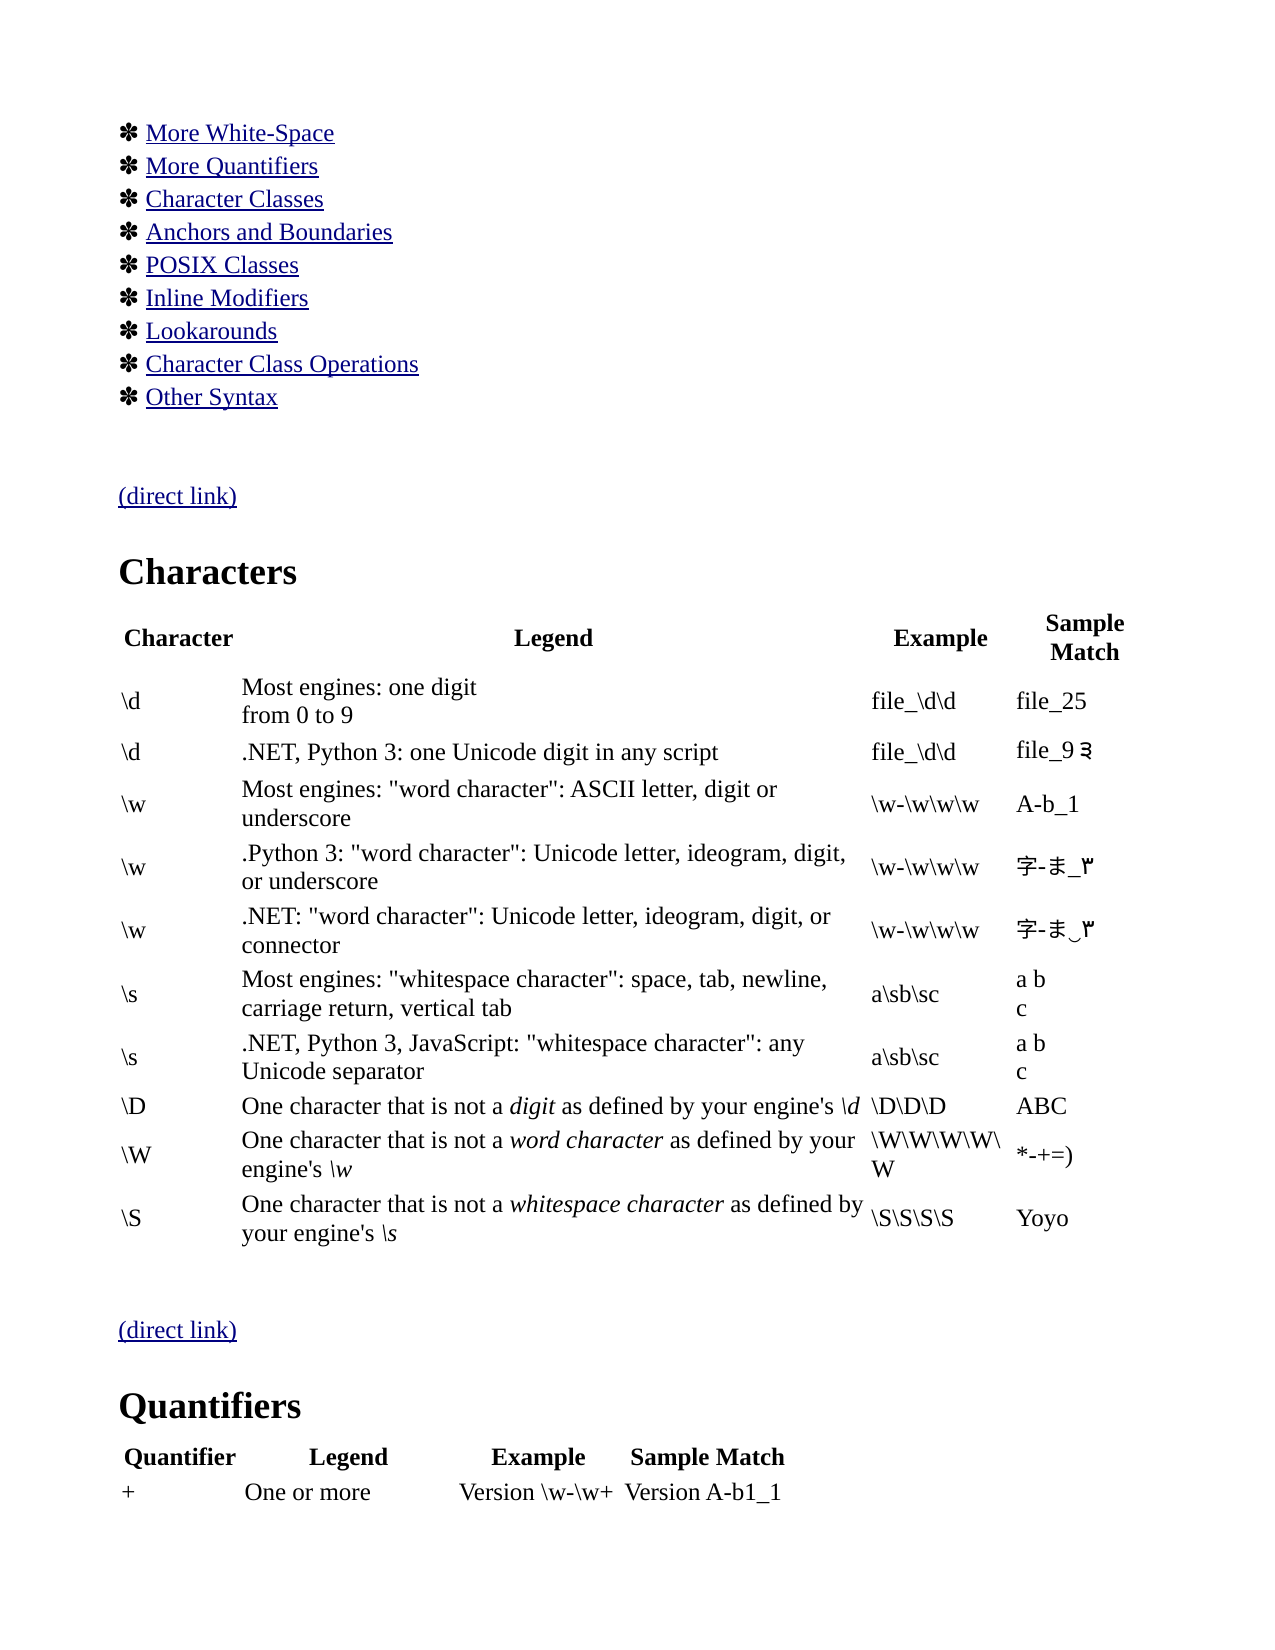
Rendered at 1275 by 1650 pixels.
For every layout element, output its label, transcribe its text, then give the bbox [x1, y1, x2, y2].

table_cell Version A-b1_1 [621, 1474, 794, 1509]
table_cell \w-\w\w\w [868, 835, 1013, 898]
table_cell One or more [241, 1474, 456, 1509]
table_header Quantifier [118, 1440, 241, 1474]
table_cell file_25 [1013, 669, 1157, 732]
table_header Legend [241, 1440, 456, 1474]
table_cell .NET, Python 3: one Unicode digit in any script [239, 732, 868, 771]
table_cell \w [118, 835, 238, 898]
table_cell file_9੩ [1013, 732, 1157, 771]
table_cell .Python 3: "word character": Unicode letter, ideogram, digit, or underscore [239, 835, 868, 898]
table_cell \w [118, 771, 238, 835]
table_cell *-+=) [1013, 1123, 1157, 1186]
table_cell \d [118, 669, 238, 732]
table_cell .NET: "word character": Unicode letter, ideogram, digit, or connector [239, 898, 868, 961]
table_cell a b c [1013, 1025, 1157, 1088]
table_cell 字-ま_۳ [1013, 835, 1157, 898]
table_cell Most engines: one digit from 0 to 9 [239, 669, 868, 732]
table_cell \d [118, 732, 238, 771]
table_cell file_\d\d [868, 732, 1013, 771]
table_header Character [118, 605, 238, 669]
table_cell 字-ま‿۳ [1013, 898, 1157, 961]
table_cell A-b_1 [1013, 771, 1157, 835]
table_cell a\sb\sc [868, 1025, 1013, 1088]
table_cell One character that is not a word character as defined by your engine's \w [239, 1123, 868, 1186]
subtitle Characters [118, 550, 1157, 593]
table_cell \D\D\D [868, 1088, 1013, 1123]
table_cell \s [118, 1025, 238, 1088]
table_cell Yoyo [1013, 1186, 1157, 1249]
table_cell \S [118, 1186, 238, 1249]
table_cell \S\S\S\S [868, 1186, 1013, 1249]
text ✽ More White-Space ✽ More Quantifiers ✽ Character Classes ✽ Anchors and Boundaries ✽ POSIX Classes ✽ Inline Modifiers ✽ Lookarounds ✽ Character Class Operations ✽ Other Syntax (direct link) [118, 118, 1157, 510]
table_cell a b c [1013, 961, 1157, 1025]
table_cell \w-\w\w\w [868, 898, 1013, 961]
table_cell Version \w-\w+ [456, 1474, 621, 1509]
table_cell file_\d\d [868, 669, 1013, 732]
table_header Sample Match [1013, 605, 1157, 669]
table_cell + [118, 1474, 241, 1509]
table_cell \W\W\W\W\W [868, 1123, 1013, 1186]
table_cell \W [118, 1123, 238, 1186]
table_header Legend [239, 605, 868, 669]
table_header Example [456, 1440, 621, 1474]
table_cell \w-\w\w\w [868, 771, 1013, 835]
table_cell One character that is not a whitespace character as defined by your engine's \s [239, 1186, 868, 1249]
table_cell ABC [1013, 1088, 1157, 1123]
subtitle Quantifiers [118, 1384, 1157, 1427]
table_cell Most engines: "whitespace character": space, tab, newline, carriage return, vertical tab [239, 961, 868, 1025]
table_cell One character that is not a digit as defined by your engine's \d [239, 1088, 868, 1123]
text (direct link) [118, 1249, 1157, 1344]
table_cell .NET, Python 3, JavaScript: "whitespace character": any Unicode separator [239, 1025, 868, 1088]
table_cell \D [118, 1088, 238, 1123]
table_cell a\sb\sc [868, 961, 1013, 1025]
table_cell \w [118, 898, 238, 961]
table_cell Most engines: "word character": ASCII letter, digit or underscore [239, 771, 868, 835]
table_cell \s [118, 961, 238, 1025]
table_header Sample Match [621, 1440, 794, 1474]
table_header Example [868, 605, 1013, 669]
